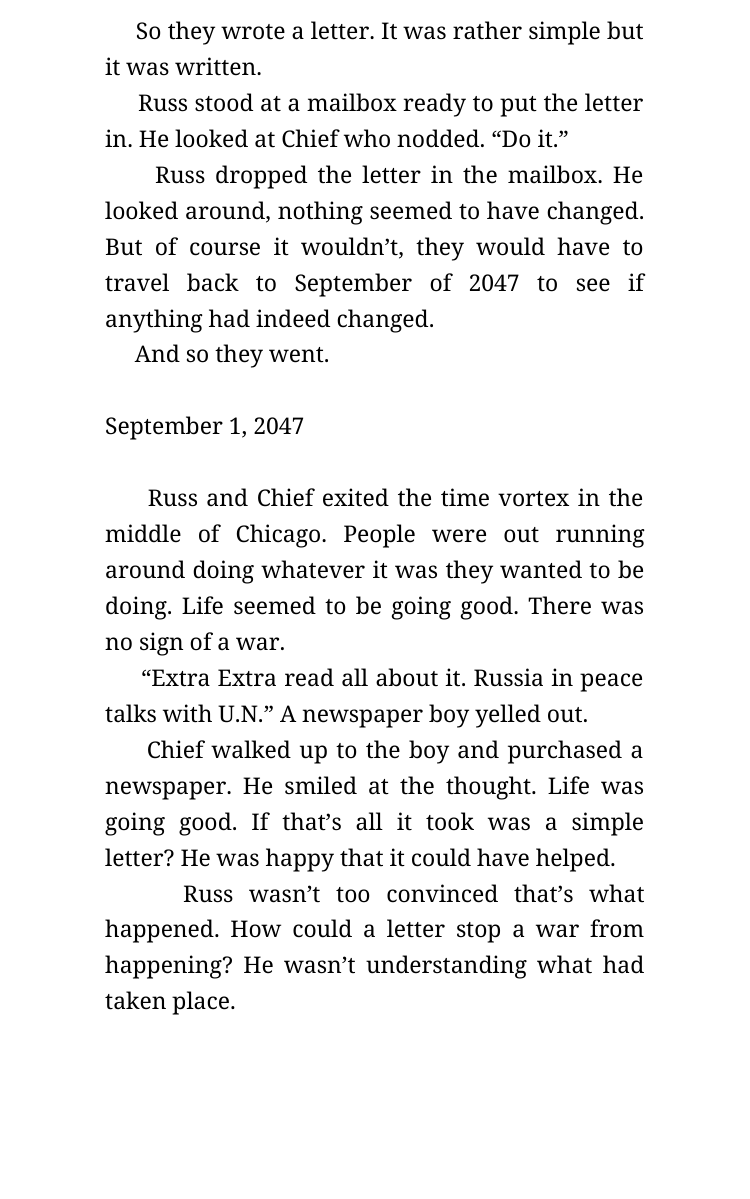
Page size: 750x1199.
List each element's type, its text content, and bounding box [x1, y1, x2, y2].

text Russ dropped the letter in the mailbox. He looked around, nothing seemed to have changed. But of course it wouldn’t, they would have to travel back to September of 2047 to see if anything had indeed changed. [105, 159, 645, 334]
text And so they went. [105, 338, 645, 370]
text September 1, 2047 [105, 410, 645, 442]
text Russ stood at a mailbox ready to put the letter in. He looked at Chief who nodded. “Do it.” [105, 87, 645, 154]
text So they wrote a letter. It was rather simple but it was written. [105, 15, 645, 82]
text Russ and Chief exited the time vortex in the middle of Chicago. People were out running around doing whatever it was they wanted to be doing. Life seemed to be going good. There was no sign of a war. [105, 482, 645, 657]
text “Extra Extra read all about it. Russia in peace talks with U.N.” A newspaper boy yelled out. [105, 662, 645, 729]
text Russ wasn’t too convinced that’s what happened. How could a letter stop a war from happening? He wasn’t understanding what had taken place. [105, 877, 645, 1017]
text Chief walked up to the boy and purchased a newspaper. He smiled at the thought. Life was going good. If that’s all it took was a simple letter? He was happy that it could have helped. [105, 734, 645, 873]
